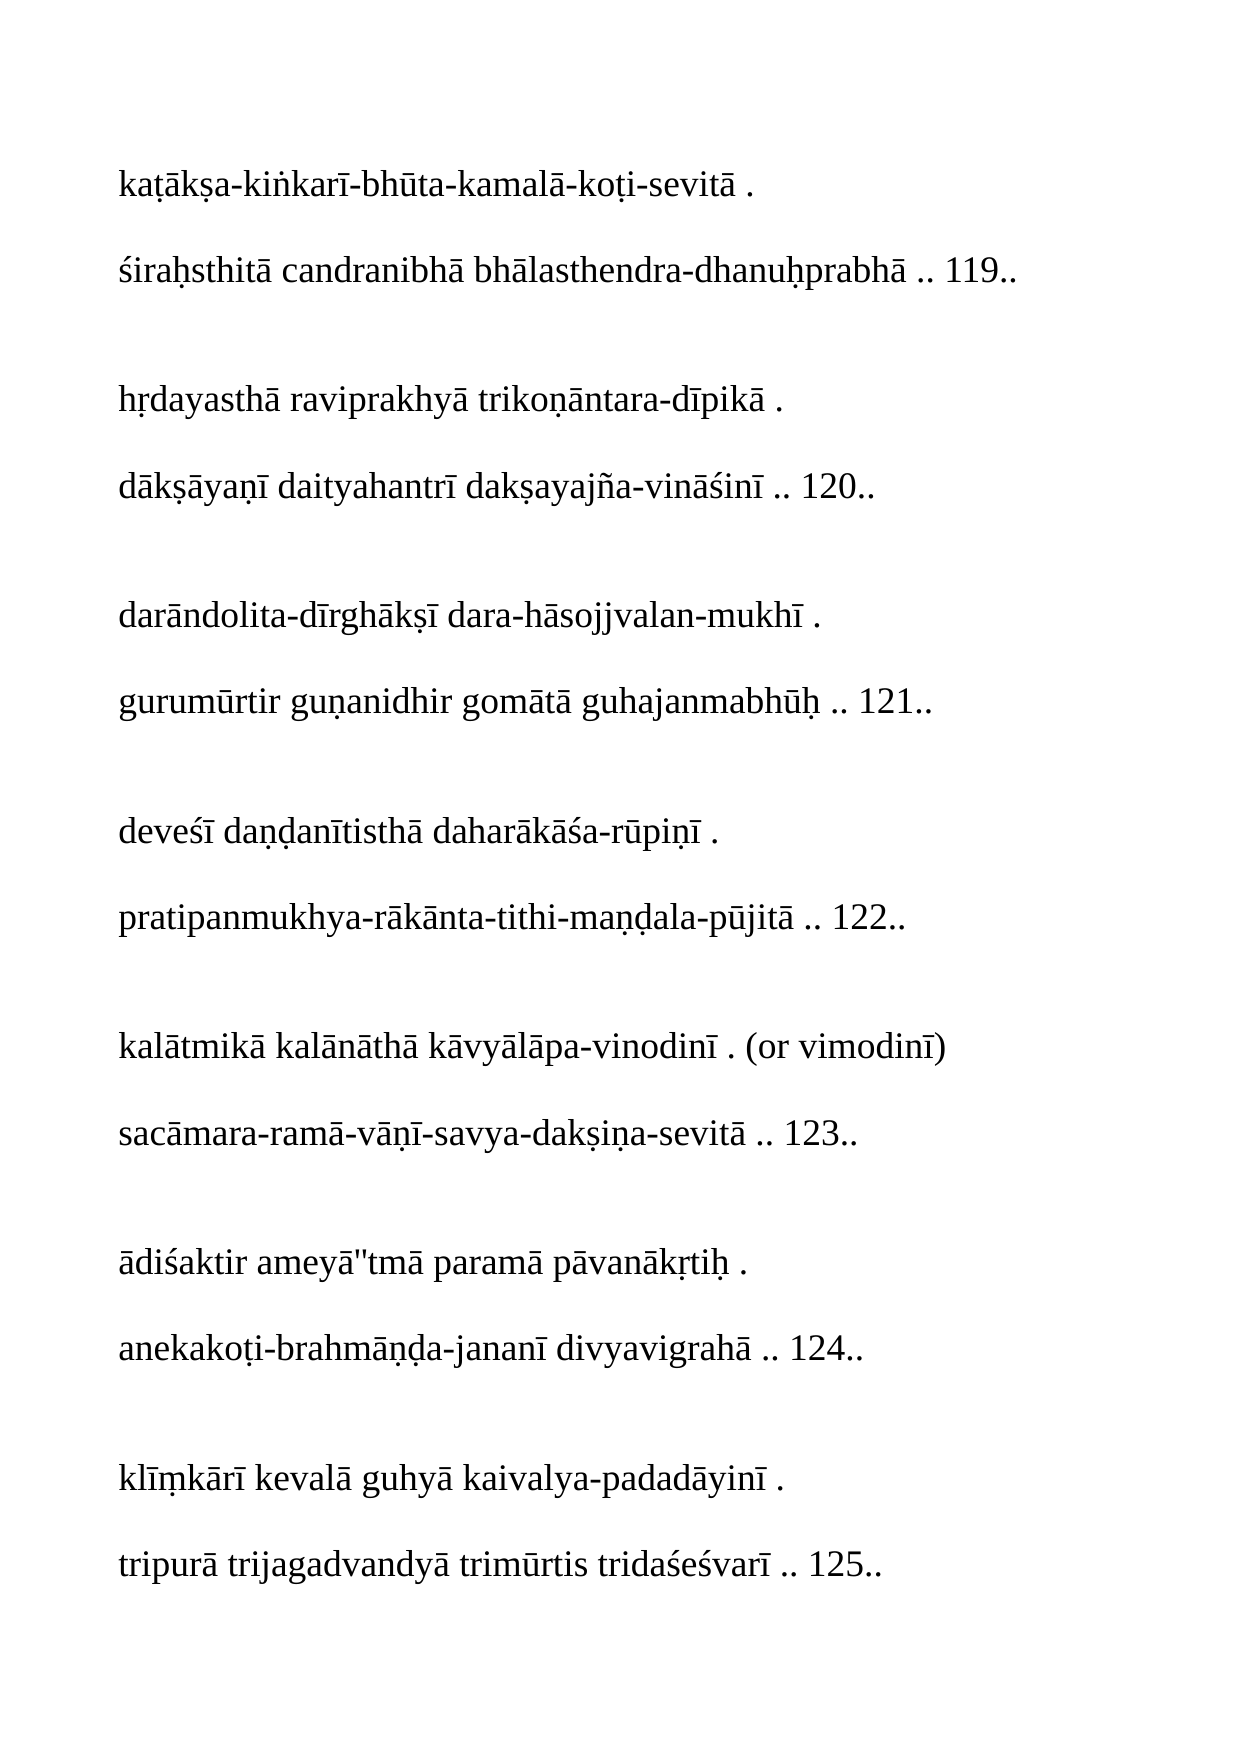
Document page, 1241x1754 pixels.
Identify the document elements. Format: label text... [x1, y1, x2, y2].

text klīṃkārī kevalā guhyā kaivalya-padadāyinī . [118, 1455, 1122, 1498]
text kalātmikā kalānāthā kāvyālāpa-vinodinī . (or vimodinī) [118, 1024, 1122, 1067]
text hṛdayasthā raviprakhyā trikoṇāntara-dīpikā . [118, 377, 1122, 420]
text pratipanmukhya-rākānta-tithi-maṇḍala-pūjitā .. 122.. [118, 894, 1122, 937]
text darāndolita-dīrghākṣī dara-hāsojjvalan-mukhī . [118, 592, 1122, 636]
text śiraḥsthitā candranibhā bhālasthendra-dhanuḥprabhā .. 119.. [118, 247, 1122, 291]
text tripurā trijagadvandyā trimūrtis tridaśeśvarī .. 125.. [118, 1541, 1122, 1584]
text gurumūrtir guṇanidhir gomātā guhajanmabhūḥ .. 121.. [118, 679, 1122, 722]
text dākṣāyaṇī daityahantrī dakṣayajña-vināśinī .. 120.. [118, 463, 1122, 506]
text sacāmara-ramā-vāṇī-savya-dakṣiṇa-sevitā .. 123.. [118, 1110, 1122, 1153]
text deveśī daṇḍanītisthā daharākāśa-rūpiṇī . [118, 808, 1122, 851]
text anekakoṭi-brahmāṇḍa-jananī divyavigrahā .. 124.. [118, 1326, 1122, 1369]
text ādiśaktir ameyā''tmā paramā pāvanākṛtiḥ . [118, 1239, 1122, 1282]
text kaṭākṣa-kiṅkarī-bhūta-kamalā-koṭi-sevitā . [118, 161, 1122, 204]
